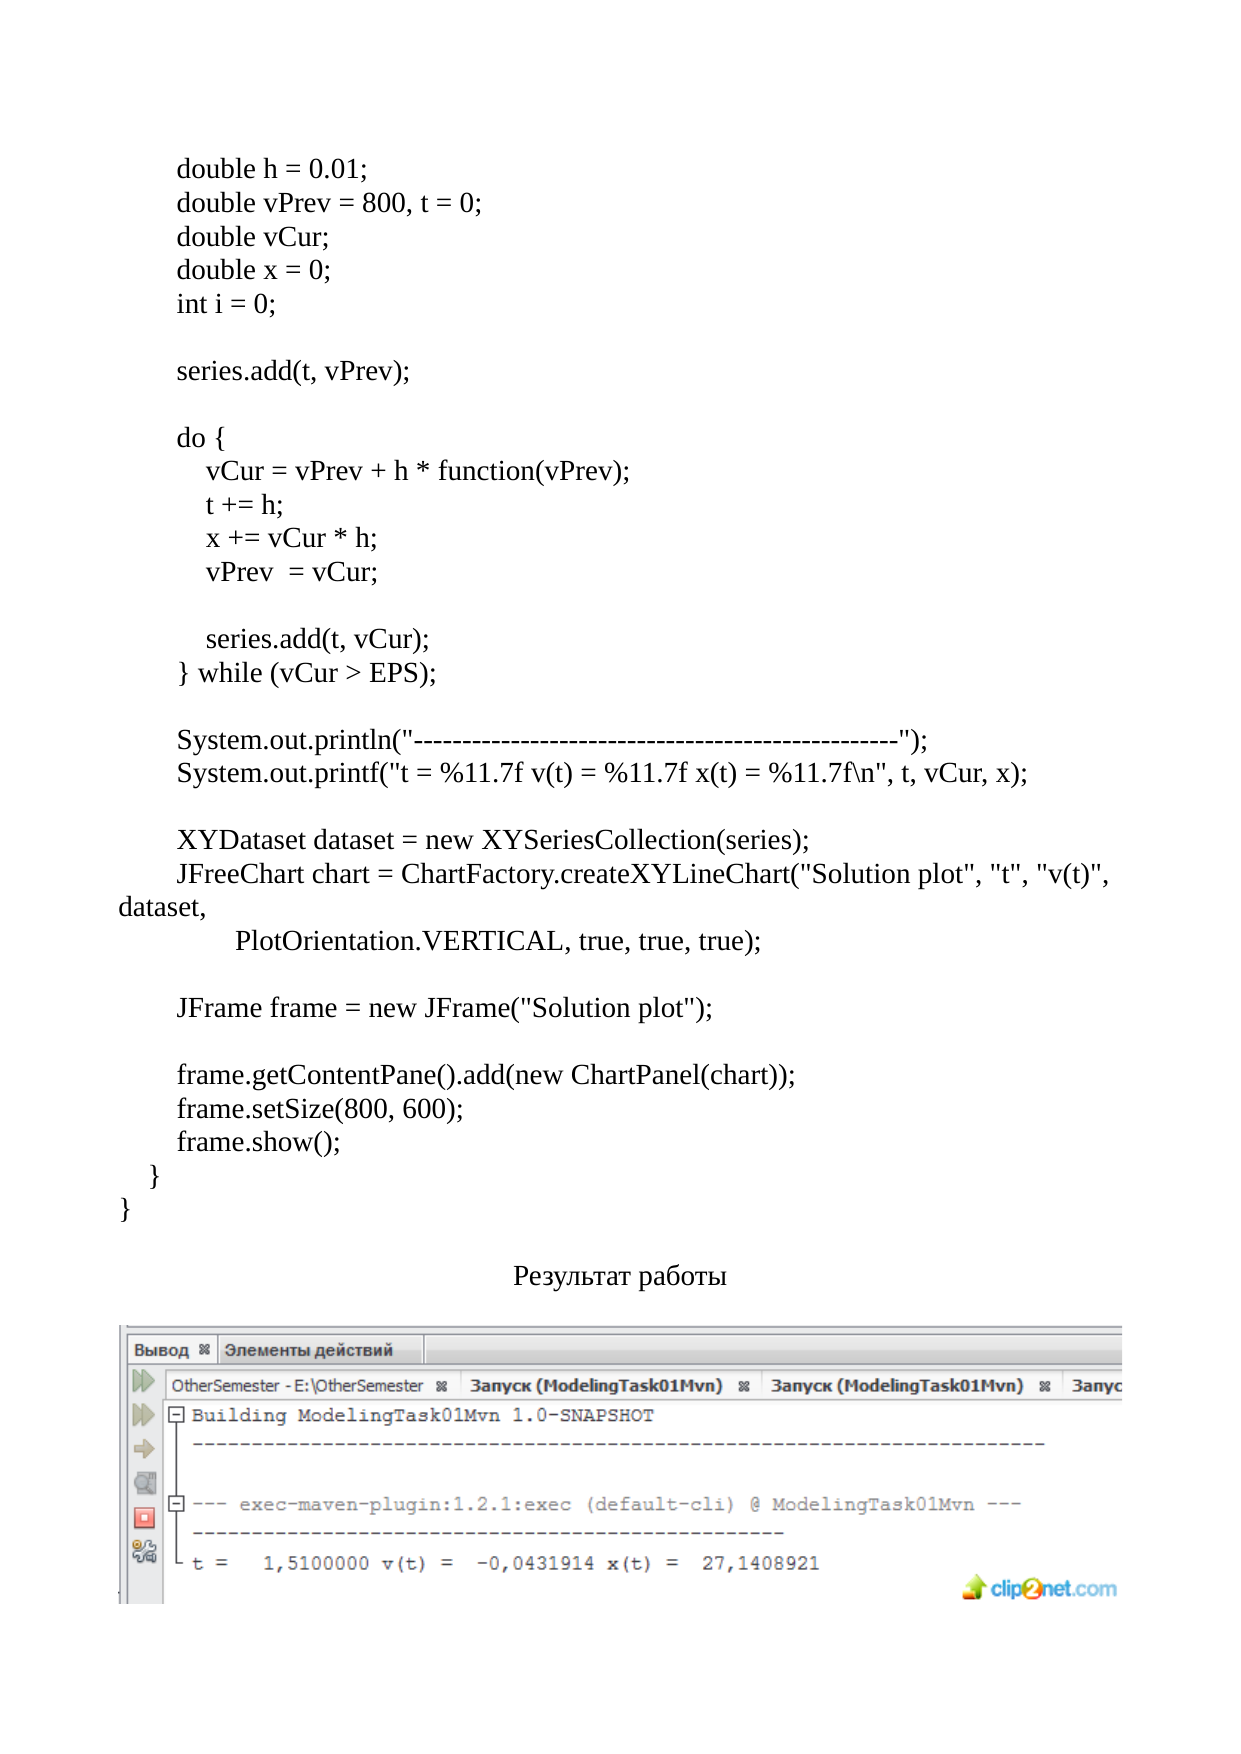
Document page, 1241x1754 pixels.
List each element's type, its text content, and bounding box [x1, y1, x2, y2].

text } [118, 1158, 1122, 1191]
text do { [118, 420, 1122, 453]
picture [118, 1325, 1123, 1604]
text System.out.println("--------------------------------------------------"); [118, 722, 1122, 755]
text int i = 0; [118, 286, 1122, 319]
text double vPrev = 800, t = 0; [118, 185, 1122, 219]
text double vCur; [118, 219, 1122, 252]
text XYDataset dataset = new XYSeriesCollection(series); [118, 822, 1122, 856]
text } [118, 1191, 1122, 1225]
text t += h; [118, 487, 1122, 521]
text series.add(t, vCur); [118, 621, 1122, 655]
text frame.setSize(800, 600); [118, 1091, 1122, 1124]
text double x = 0; [118, 252, 1122, 286]
text frame.getContentPane().add(new ChartPanel(chart)); [118, 1057, 1122, 1091]
text PlotOrientation.VERTICAL, true, true, true); [118, 923, 1122, 957]
text vPrev = vCur; [118, 554, 1122, 588]
text series.add(t, vPrev); [118, 353, 1122, 386]
text JFreeChart chart = ChartFactory.createXYLineChart("Solution plot", "t", "v(t)", dataset, [118, 856, 1122, 923]
text x += vCur * h; [118, 521, 1122, 554]
text System.out.printf("t = %11.7f v(t) = %11.7f x(t) = %11.7f\n", t, vCur, x); [118, 755, 1122, 789]
text JFrame frame = new JFrame("Solution plot"); [118, 990, 1122, 1024]
text } while (vCur > EPS); [118, 655, 1122, 688]
text frame.show(); [118, 1124, 1122, 1158]
text vCur = vPrev + h * function(vPrev); [118, 453, 1122, 487]
text Результат работы [118, 1258, 1122, 1292]
text double h = 0.01; [118, 152, 1122, 185]
